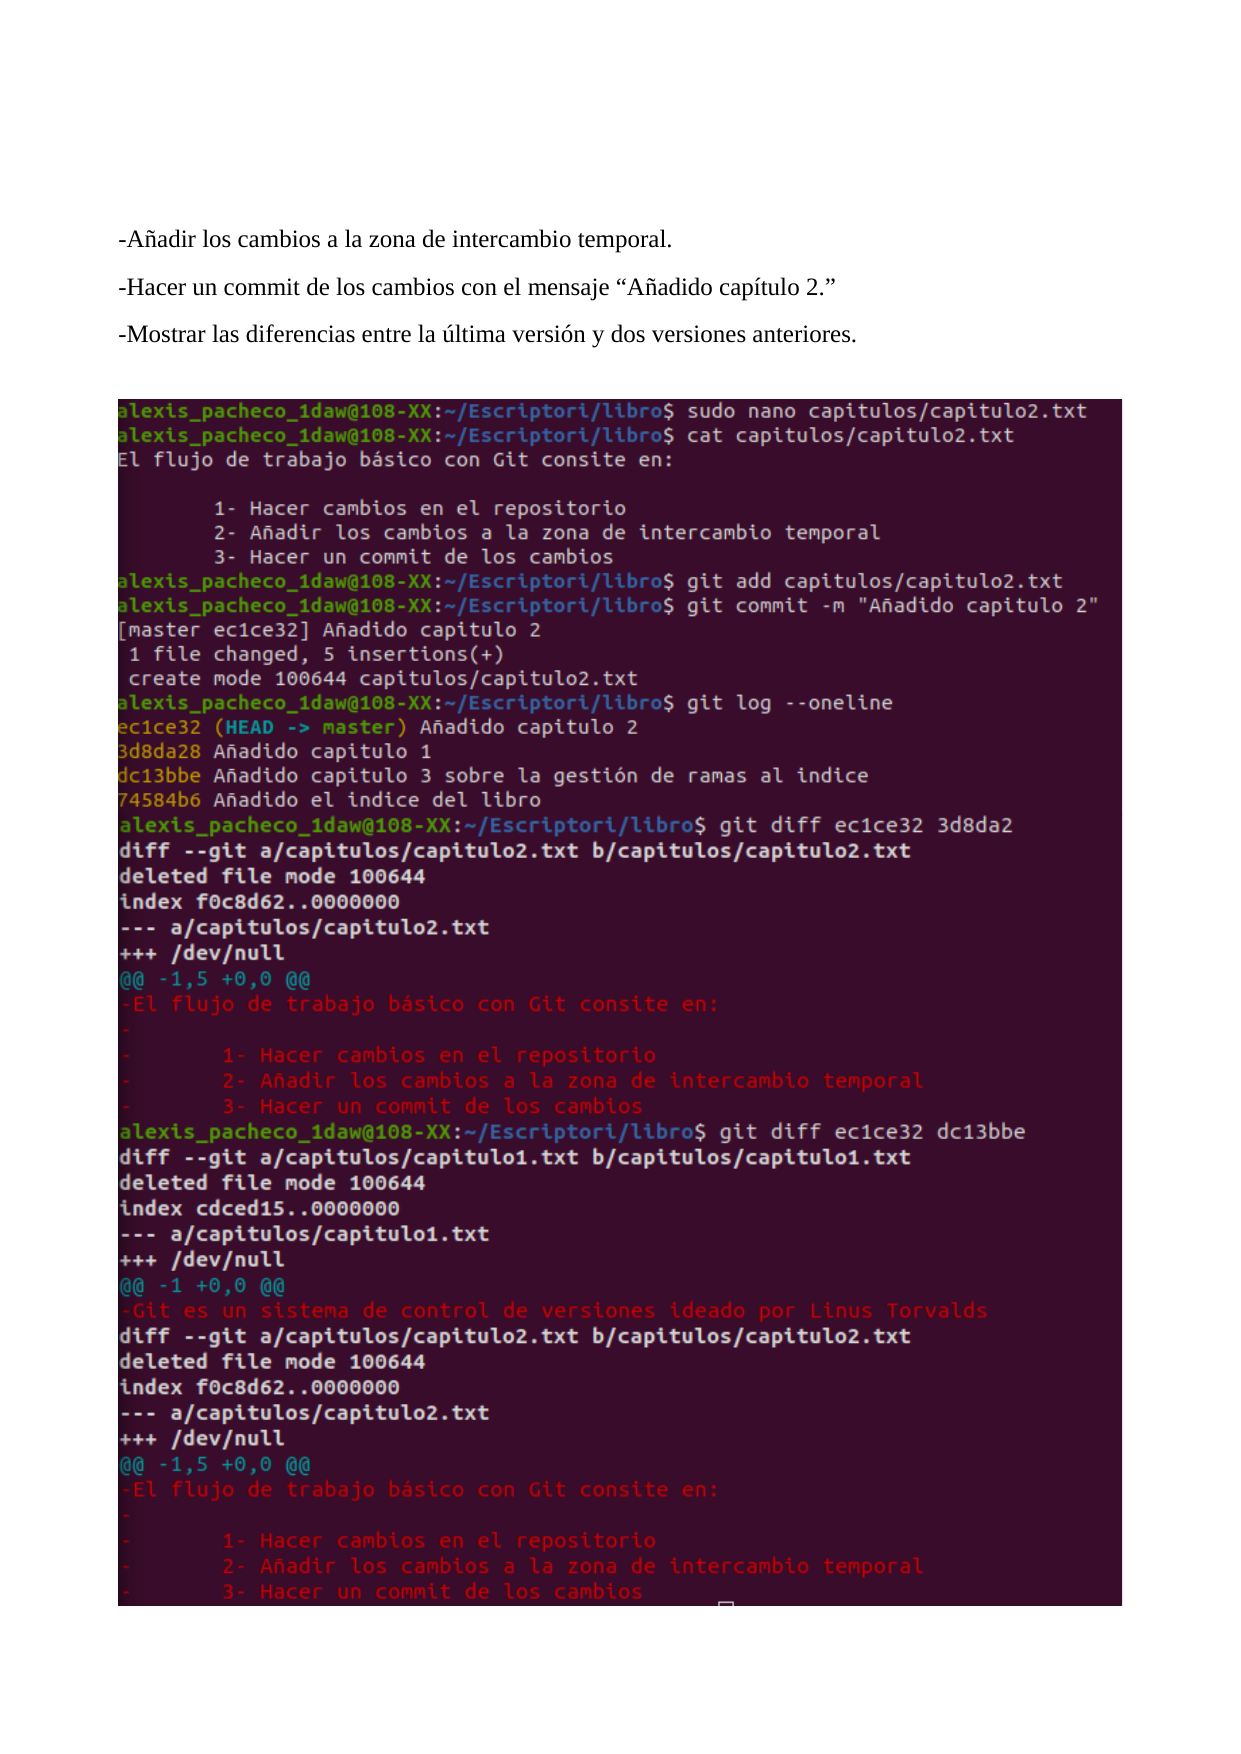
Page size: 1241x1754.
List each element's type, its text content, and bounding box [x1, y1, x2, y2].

picture [118, 399, 1123, 1606]
text -Mostrar las diferencias entre la última versión y dos versiones anteriores. [118, 319, 1122, 348]
text -Añadir los cambios a la zona de intercambio temporal. [118, 224, 1122, 253]
text -Hacer un commit de los cambios con el mensaje “Añadido capítulo 2.” [118, 272, 1122, 300]
